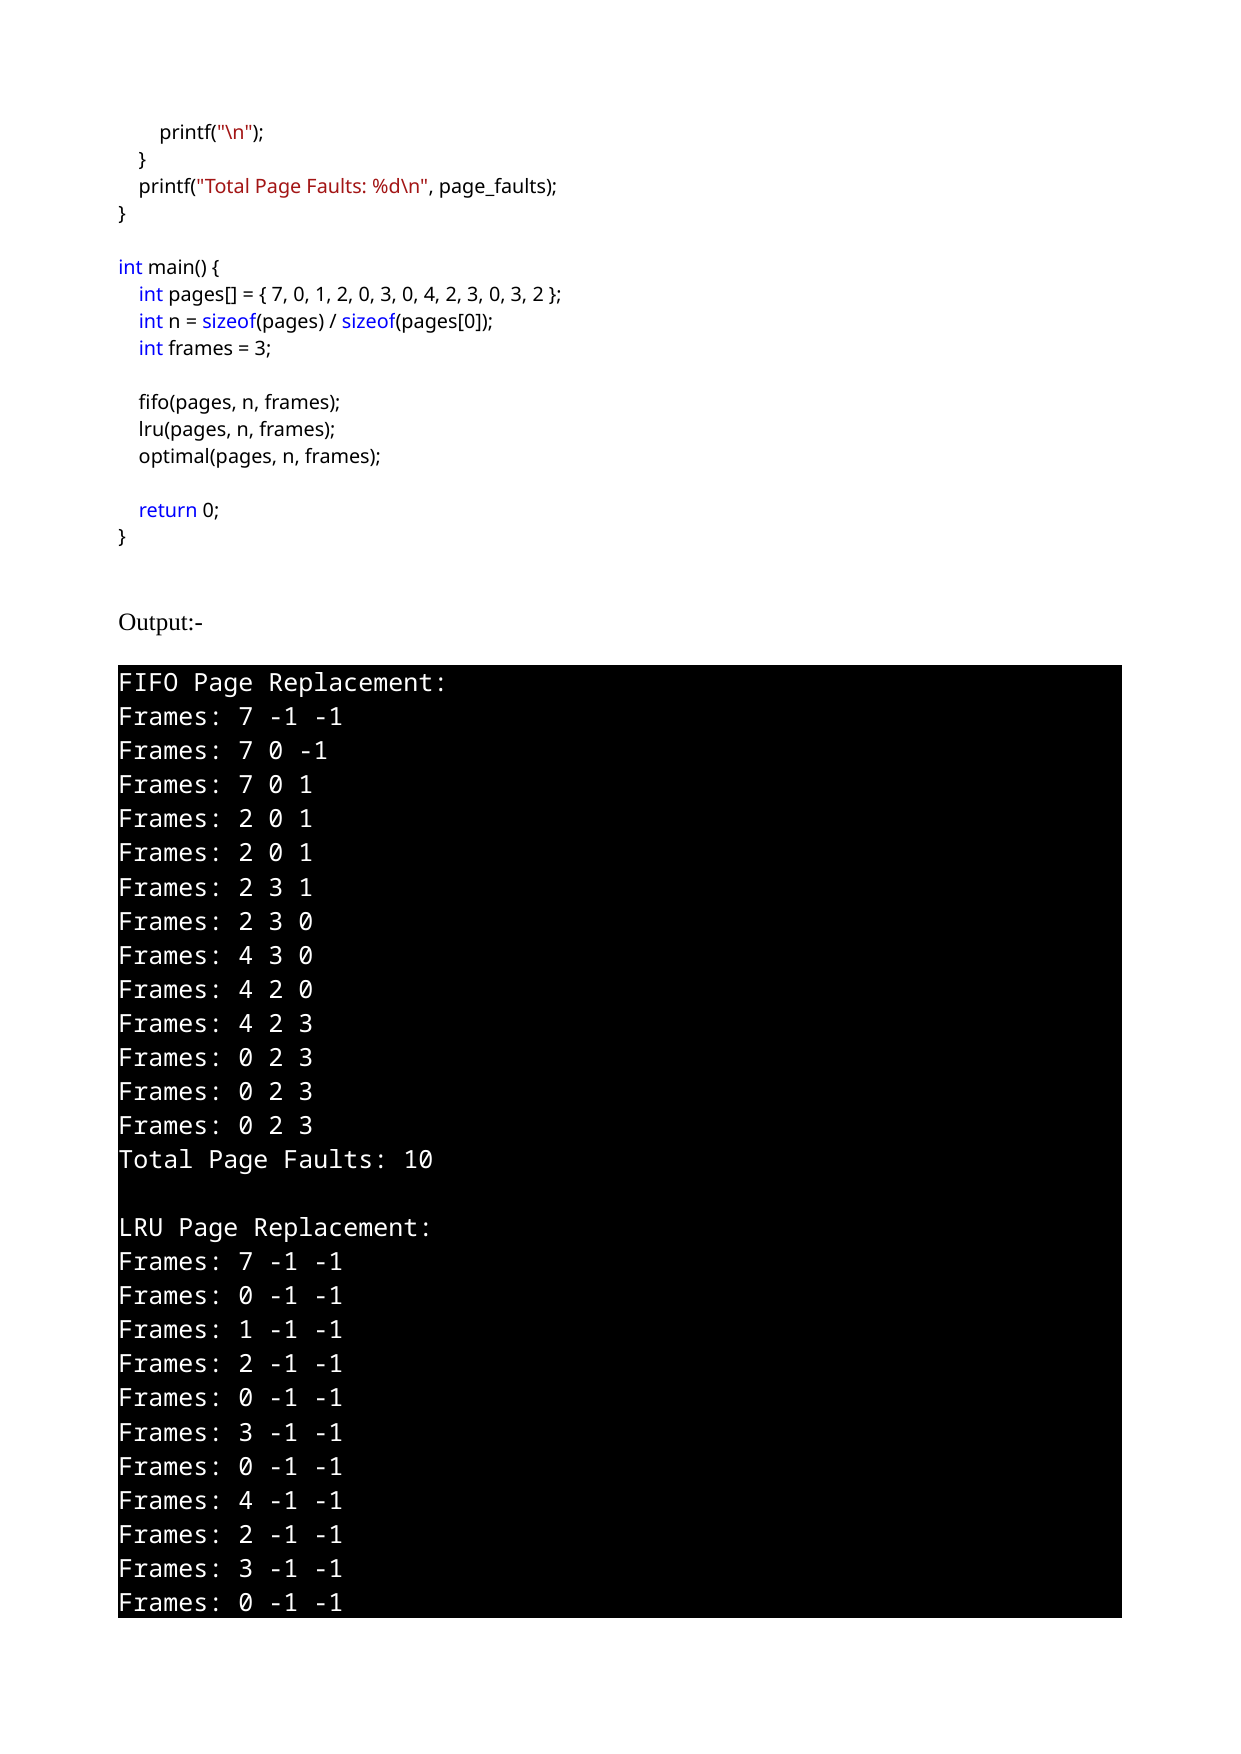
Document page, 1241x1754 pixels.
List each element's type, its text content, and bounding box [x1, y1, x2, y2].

text Frames: 1 -1 -1 [118, 1312, 1122, 1346]
text LRU Page Replacement: [118, 1210, 1122, 1244]
text printf("\n"); [118, 118, 1122, 145]
text } [118, 145, 1122, 172]
text Frames: 0 2 3 [118, 1039, 1122, 1073]
text int main() { [118, 253, 1122, 280]
text printf("Total Page Faults: %d\n", page_faults); [118, 172, 1122, 199]
text fifo(pages, n, frames); [118, 388, 1122, 415]
text Frames: 4 2 3 [118, 1005, 1122, 1039]
text int pages[] = { 7, 0, 1, 2, 0, 3, 0, 4, 2, 3, 0, 3, 2 }; [118, 280, 1122, 307]
text Frames: 4 2 0 [118, 971, 1122, 1005]
text Frames: 0 -1 -1 [118, 1278, 1122, 1312]
text } [118, 199, 1122, 226]
text Frames: 7 -1 -1 [118, 699, 1122, 733]
text Frames: 2 0 1 [118, 801, 1122, 835]
text optimal(pages, n, frames); [118, 442, 1122, 469]
text Frames: 2 3 1 [118, 869, 1122, 903]
text Frames: 3 -1 -1 [118, 1414, 1122, 1448]
text Frames: 0 -1 -1 [118, 1448, 1122, 1482]
text Frames: 7 -1 -1 [118, 1244, 1122, 1278]
text } [118, 523, 1122, 550]
text Frames: 0 -1 -1 [118, 1380, 1122, 1414]
text Frames: 4 3 0 [118, 937, 1122, 971]
text Frames: 0 2 3 [118, 1108, 1122, 1142]
text Frames: 7 0 -1 [118, 733, 1122, 767]
text Frames: 2 -1 -1 [118, 1516, 1122, 1550]
text lru(pages, n, frames); [118, 415, 1122, 442]
text Frames: 7 0 1 [118, 767, 1122, 801]
text int frames = 3; [118, 334, 1122, 361]
text Output:- [118, 607, 1122, 636]
text FIFO Page Replacement: [118, 665, 1122, 699]
text Frames: 0 2 3 [118, 1073, 1122, 1108]
text Frames: 2 -1 -1 [118, 1346, 1122, 1380]
text int n = sizeof(pages) / sizeof(pages[0]); [118, 307, 1122, 334]
text Frames: 0 -1 -1 [118, 1584, 1122, 1618]
text Frames: 3 -1 -1 [118, 1550, 1122, 1584]
text Frames: 2 0 1 [118, 835, 1122, 869]
text Frames: 4 -1 -1 [118, 1482, 1122, 1516]
text Frames: 2 3 0 [118, 903, 1122, 937]
text return 0; [118, 496, 1122, 523]
text Total Page Faults: 10 [118, 1142, 1122, 1176]
